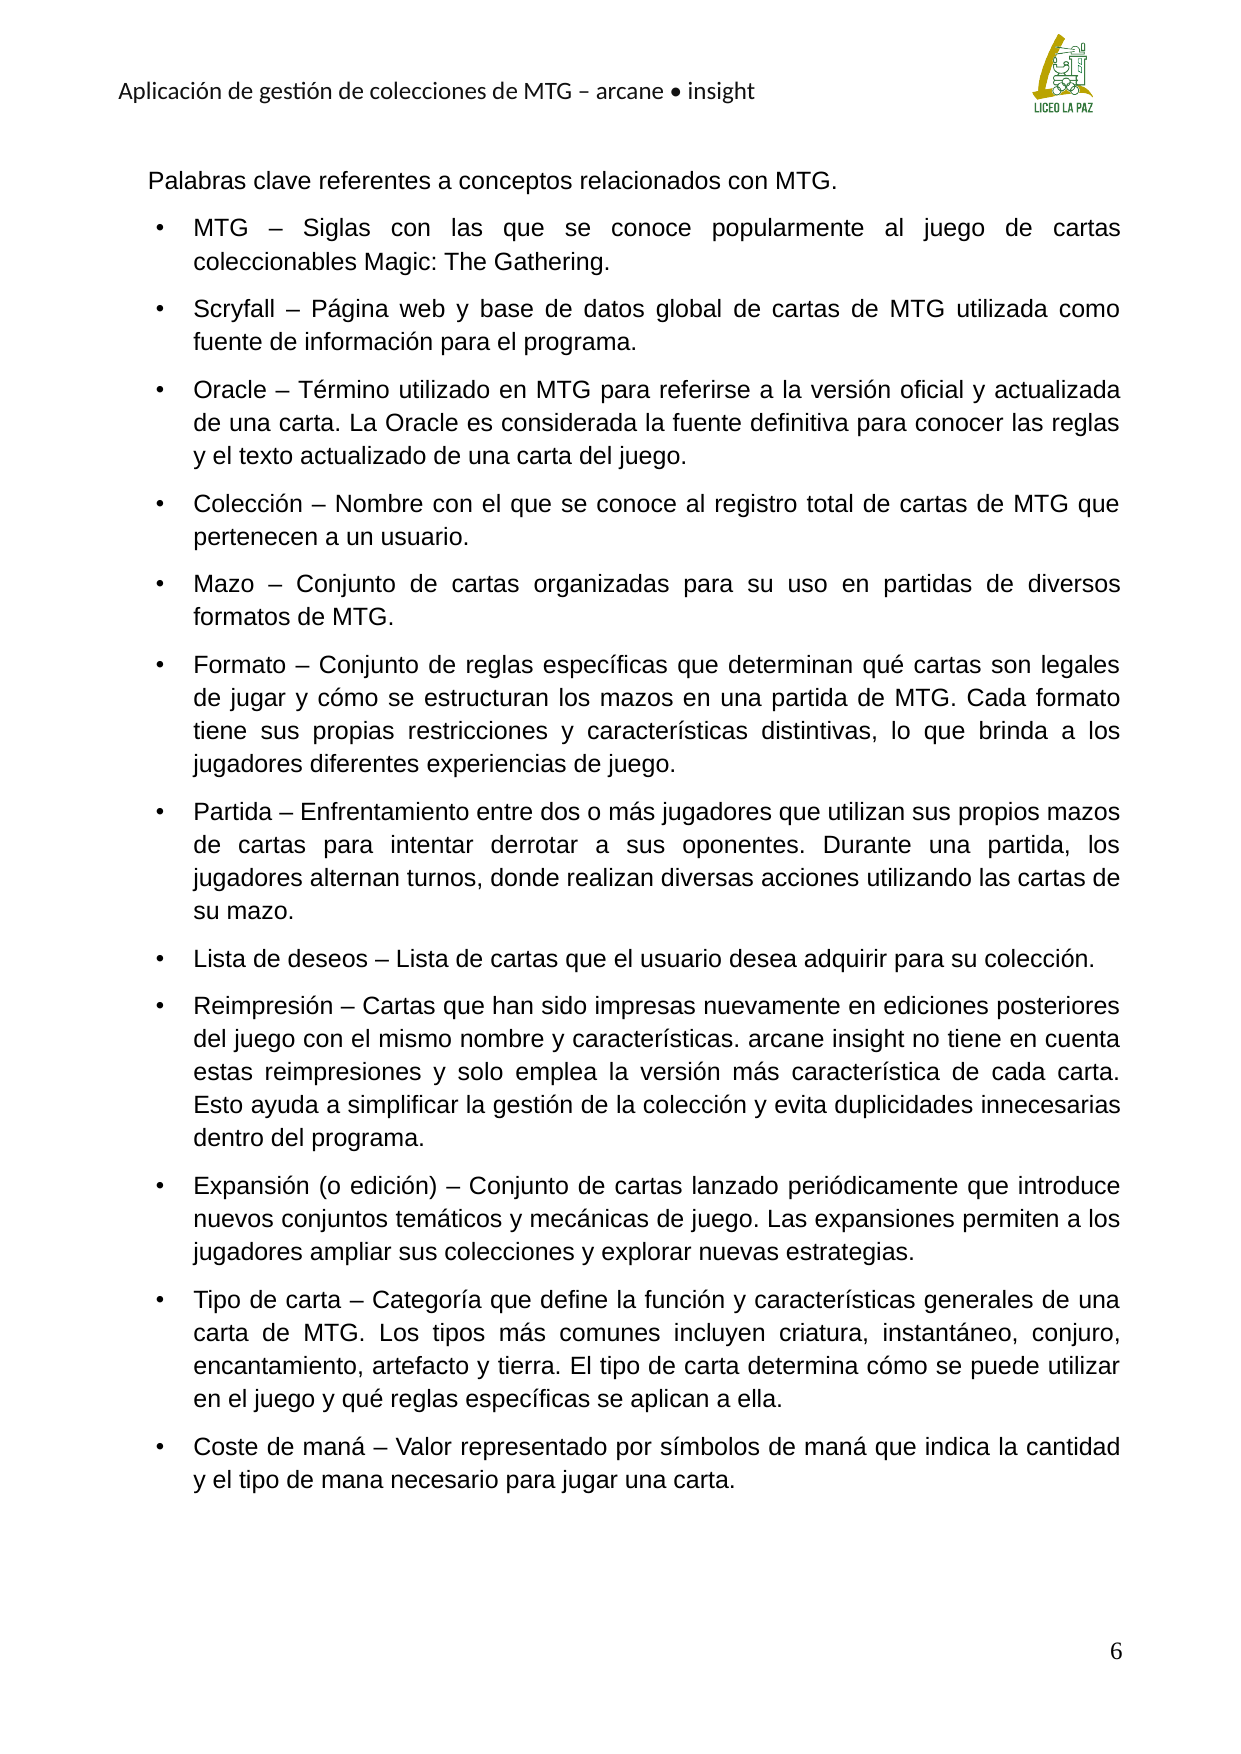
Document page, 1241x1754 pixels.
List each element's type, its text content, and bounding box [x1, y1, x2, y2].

list Tipo de carta – Categoría que define la función y características generales de una carta de MTG. Los tipos más comunes incluyen criatura, instantáneo, conjuro, encantamiento, artefacto y tierra. El tipo de carta determina cómo se puede utilizar en el juego y qué reglas específicas se aplican a ella. [156, 1285, 1122, 1413]
list Colección – Nombre con el que se conoce al registro total de cartas de MTG que pertenecen a un usuario. [156, 488, 1122, 550]
list Formato – Conjunto de reglas específicas que determinan qué cartas son legales de jugar y cómo se estructuran los mazos en una partida de MTG. Cada formato tiene sus propias restricciones y características distintivas, lo que brinda a los jugadores diferentes experiencias de juego. [156, 650, 1122, 778]
list Expansión (o edición) – Conjunto de cartas lanzado periódicamente que introduce nuevos conjuntos temáticos y mecánicas de juego. Las expansiones permiten a los jugadores ampliar sus colecciones y explorar nuevas estrategias. [156, 1171, 1122, 1266]
list Mazo – Conjunto de cartas organizadas para su uso en partidas de diversos formatos de MTG. [156, 569, 1122, 631]
list Partida – Enfrentamiento entre dos o más jugadores que utilizan sus propios mazos de cartas para intentar derrotar a sus oponentes. Durante una partida, los jugadores alternan turnos, donde realizan diversas acciones utilizando las cartas de su mazo. [156, 797, 1122, 925]
list Coste de maná – Valor representado por símbolos de maná que indica la cantidad y el tipo de mana necesario para jugar una carta. [156, 1432, 1122, 1493]
list Lista de deseos – Lista de cartas que el usuario desea adquirir para su colección. [156, 943, 1122, 972]
picture [1025, 26, 1100, 121]
list Scryfall – Página web y base de datos global de cartas de MTG utilizada como fuente de información para el programa. [156, 294, 1122, 356]
list Oracle – Término utilizado en MTG para referirse a la versión oficial y actualizada de una carta. La Oracle es considerada la fuente definitiva para conocer las reglas y el texto actualizado de una carta del juego. [156, 375, 1122, 470]
list Reimpresión – Cartas que han sido impresas nuevamente en ediciones posteriores del juego con el mismo nombre y características. arcane insight no tiene en cuenta estas reimpresiones y solo emplea la versión más característica de cada carta. Esto ayuda a simplificar la gestión de la colección y evita duplicidades innecesarias dentro del programa. [156, 991, 1122, 1152]
list MTG – Siglas con las que se conoce popularmente al juego de cartas coleccionables Magic: The Gathering. [156, 213, 1122, 275]
text Palabras clave referentes a conceptos relacionados con MTG. [118, 166, 1122, 194]
